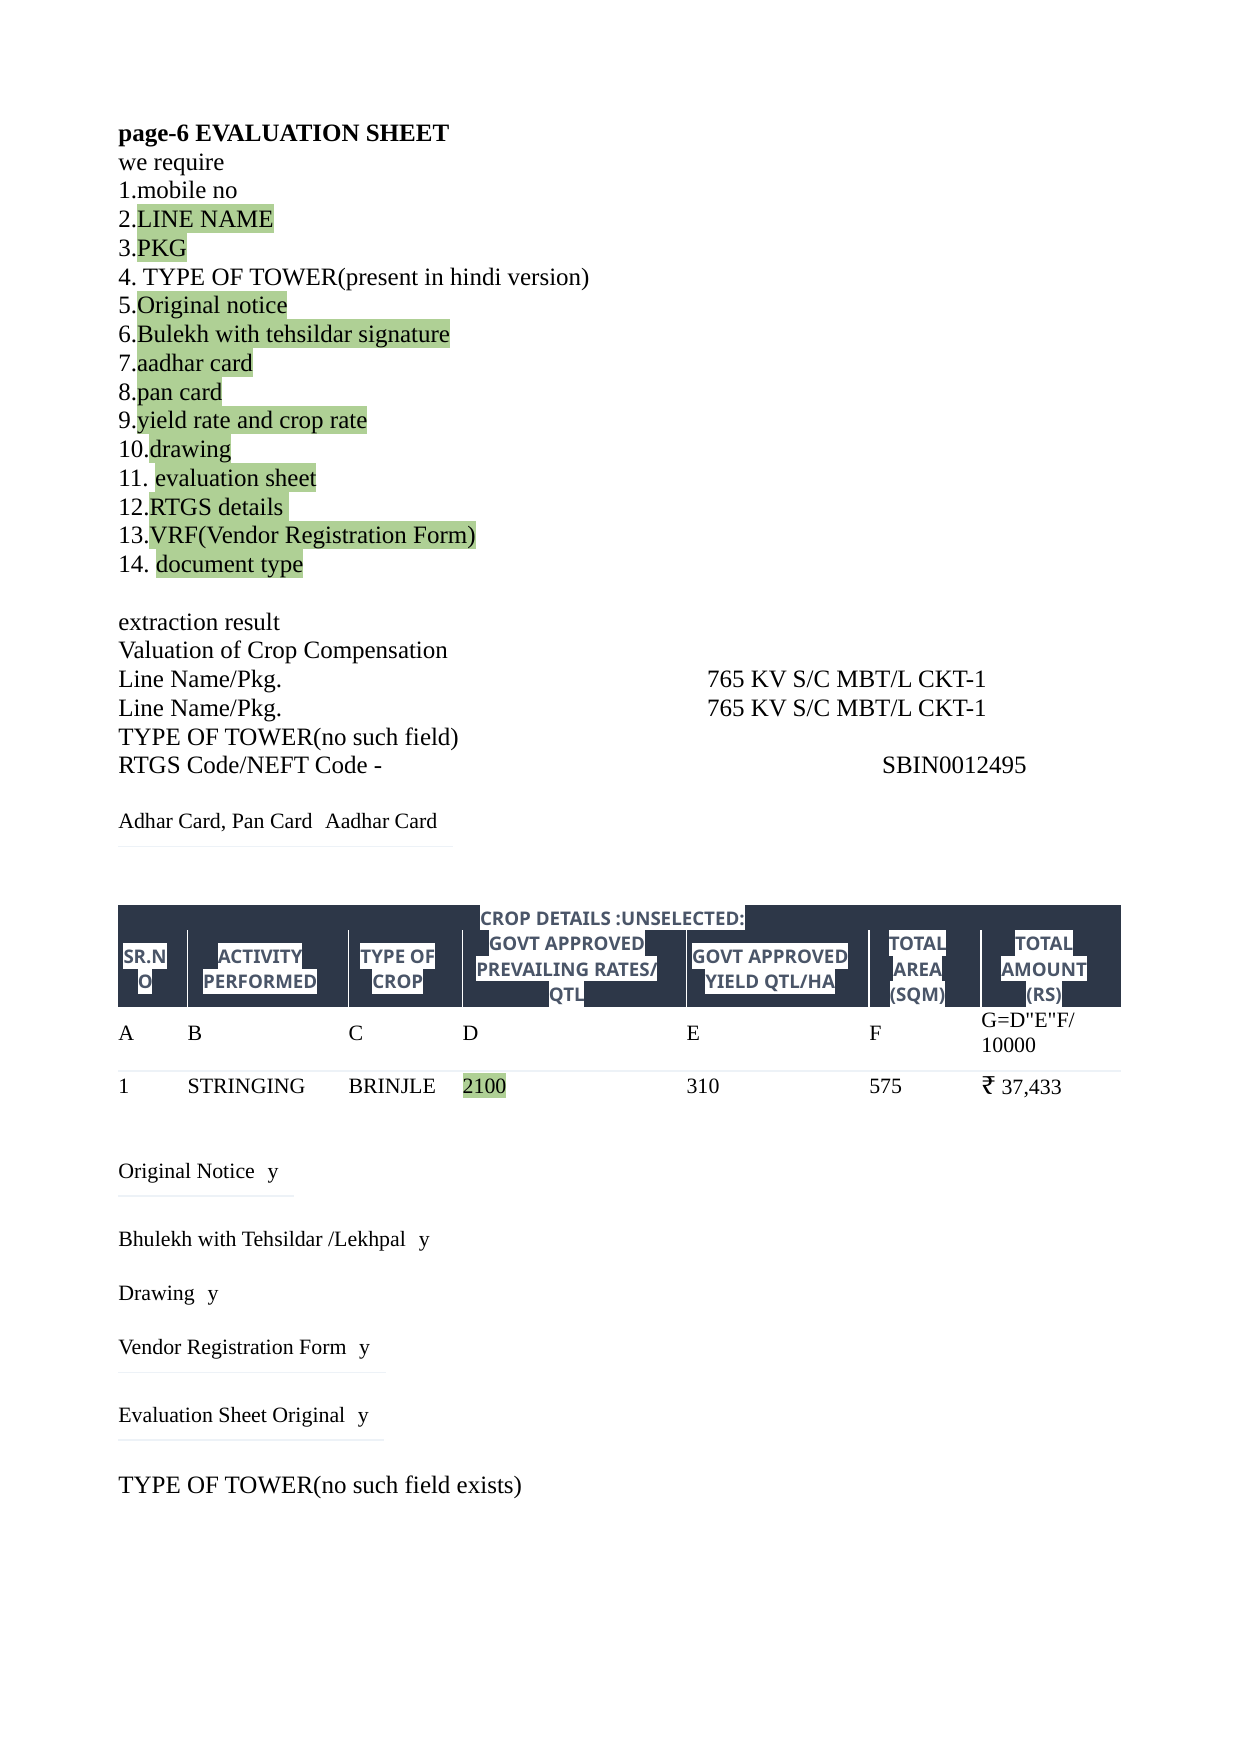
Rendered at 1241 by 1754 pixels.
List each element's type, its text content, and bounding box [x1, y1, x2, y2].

text we require [118, 147, 1122, 176]
table_header y [358, 1402, 384, 1439]
table_header Vendor Registration Form [118, 1334, 359, 1371]
text 2.LINE NAME [118, 204, 1122, 233]
text RTGS Code/NEFT Code - SBIN0012495 [118, 751, 1122, 779]
table_cell E [686, 1007, 869, 1070]
table_cell Govt approved yield Qtl/ha [687, 930, 868, 1007]
text 12.RTGS details [118, 492, 1122, 521]
text 14. document type [118, 549, 1122, 578]
text page-6 EVALUATION SHEET [118, 118, 1122, 147]
table_header y [359, 1334, 386, 1371]
text 9.yield rate and crop rate [118, 406, 1122, 434]
table_header y [267, 1158, 294, 1195]
text TYPE OF TOWER(no such field) [118, 722, 1122, 751]
table_cell Activity Performed [188, 930, 348, 1007]
text TYPE OF TOWER(no such field exists) [118, 1470, 1122, 1498]
table_cell D [463, 1007, 686, 1070]
text 5.Original notice [118, 291, 1122, 319]
table_header Evaluation Sheet Original [118, 1402, 358, 1439]
text 4. TYPE OF TOWER(present in hindi version) [118, 262, 1122, 291]
table_header Crop Details :unselected: [118, 905, 1121, 930]
table_cell Type of Crop [349, 930, 462, 1007]
text extraction result [118, 607, 1122, 636]
table_cell Total Amount (Rs) [982, 930, 1121, 1007]
text 13.VRF(Vendor Registration Form) [118, 521, 1122, 549]
table_header Aadhar Card [325, 808, 453, 846]
text Line Name/Pkg. 765 KV S/C MBT/L CKT-1 [118, 664, 1122, 693]
text 3.PKG [118, 233, 1122, 262]
table_cell Govt approved prevailing rates/ Qtl [463, 930, 686, 1007]
table_cell G=D"E"F/10000 [981, 1007, 1122, 1070]
table_cell C [348, 1007, 462, 1070]
table_cell 310 [686, 1072, 869, 1100]
text 6.Bulekh with tehsildar signature [118, 319, 1122, 348]
table_cell Total area (Sqm) [870, 930, 980, 1007]
table_cell 575 [869, 1072, 981, 1100]
table_cell A [118, 1007, 187, 1070]
text 10.drawing [118, 434, 1122, 463]
table_cell 2100 [463, 1072, 686, 1100]
table_header Original Notice [118, 1158, 267, 1195]
table_header Bhulekh with Tehsildar /Lekhpal [118, 1226, 419, 1251]
table_header Adhar Card, Pan Card [118, 808, 325, 846]
table_cell 1 [118, 1072, 187, 1100]
text 8.pan card [118, 377, 1122, 406]
text 7.aadhar card [118, 348, 1122, 377]
text 11. evaluation sheet [118, 463, 1122, 492]
text Valuation of Crop Compensation [118, 636, 1122, 664]
table_cell ₹ 37,433 [981, 1070, 1122, 1100]
table_header Drawing [118, 1280, 207, 1305]
text Line Name/Pkg. 765 KV S/C MBT/L CKT-1 [118, 693, 1122, 722]
table_header y [207, 1280, 234, 1305]
table_cell Sr.No [118, 930, 187, 1007]
table_cell STRINGING [188, 1072, 348, 1100]
table_cell F [869, 1007, 981, 1070]
table_cell B [188, 1007, 348, 1070]
text 1.mobile no [118, 176, 1122, 204]
table_cell BRINJLE [348, 1072, 462, 1100]
table_header y [419, 1226, 445, 1251]
